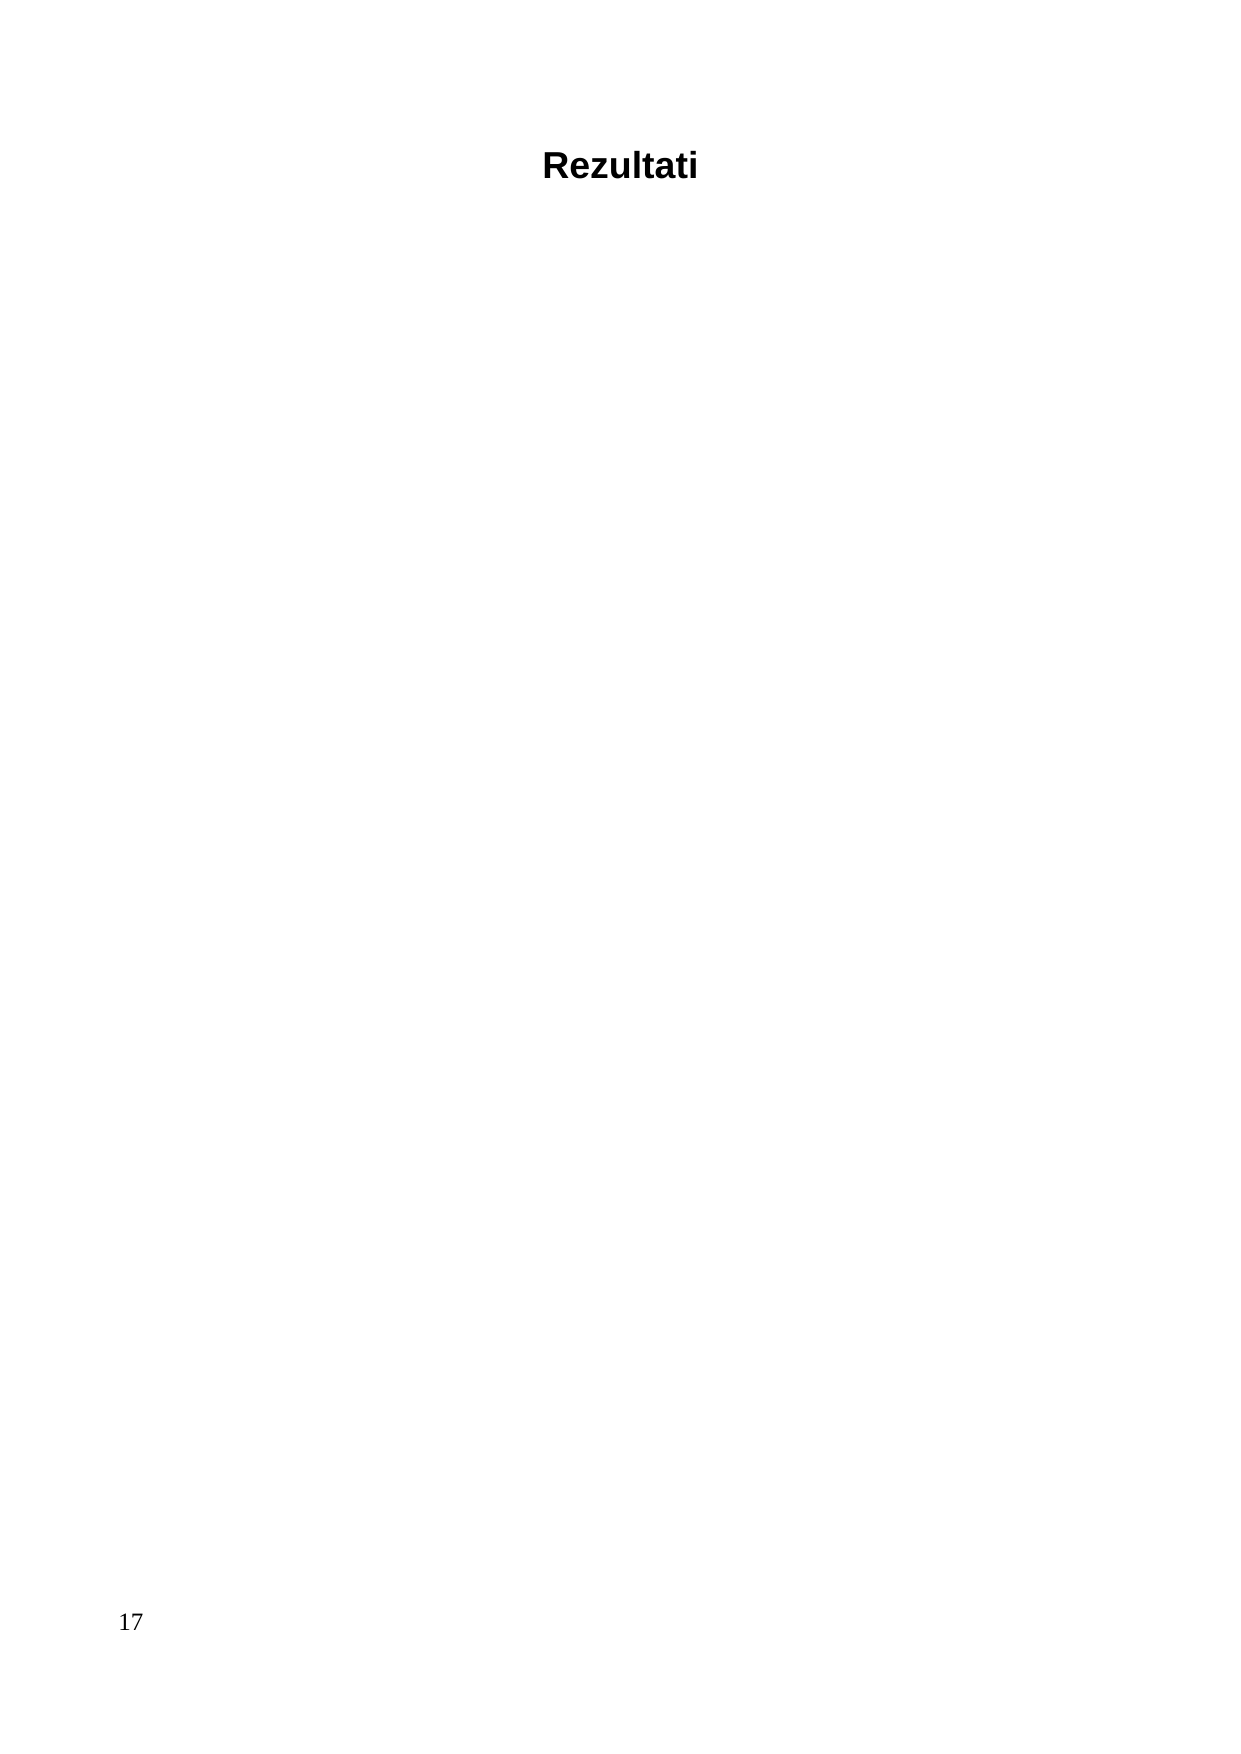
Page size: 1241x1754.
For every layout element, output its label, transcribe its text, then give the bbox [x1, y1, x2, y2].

subtitle Rezultati [118, 143, 1122, 186]
